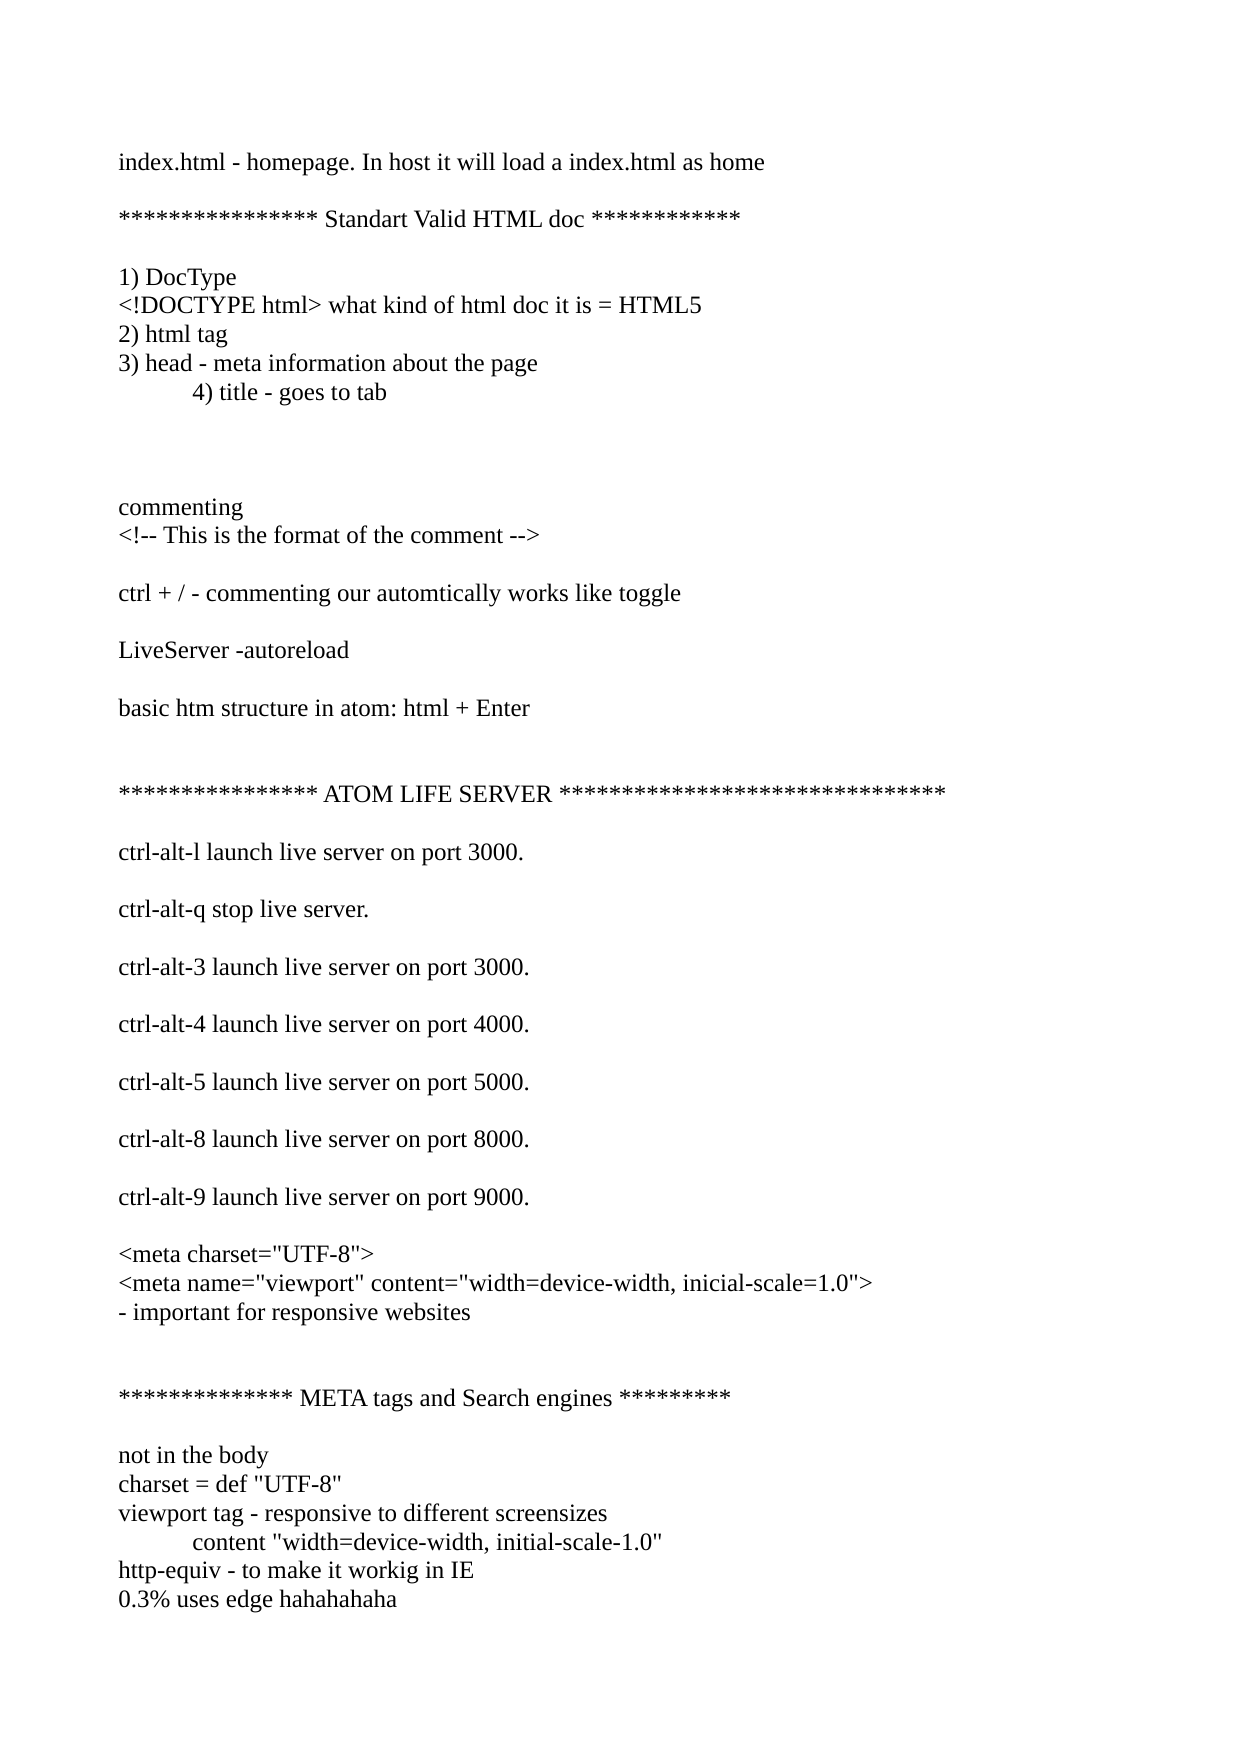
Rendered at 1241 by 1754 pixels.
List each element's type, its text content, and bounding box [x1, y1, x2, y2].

text commenting [118, 492, 1122, 521]
text <!-- This is the format of the comment --> [118, 521, 1122, 549]
text <meta name="viewport" content="width=device-width, inicial-scale=1.0"> [118, 1268, 1122, 1297]
text ctrl + / - commenting our automtically works like toggle [118, 578, 1122, 607]
text **************** ATOM LIFE SERVER ******************************* [118, 779, 1122, 808]
text basic htm structure in atom: html + Enter [118, 693, 1122, 722]
text 3) head - meta information about the page [118, 348, 1122, 377]
text viewport tag - responsive to different screensizes [118, 1498, 1122, 1527]
text ctrl-alt-l launch live server on port 3000. [118, 837, 1122, 866]
text charset = def "UTF-8" [118, 1469, 1122, 1498]
text **************** Standart Valid HTML doc ************ [118, 204, 1122, 233]
text 4) title - goes to tab [118, 377, 1122, 406]
text not in the body [118, 1441, 1122, 1469]
text index.html - homepage. In host it will load a index.html as home [118, 147, 1122, 176]
text content "width=device-width, initial-scale-1.0" [118, 1527, 1122, 1556]
text <meta charset="UTF-8"> [118, 1239, 1122, 1268]
text 0.3% uses edge hahahahaha [118, 1584, 1122, 1613]
text http-equiv - to make it workig in IE [118, 1556, 1122, 1584]
text - important for responsive websites [118, 1297, 1122, 1326]
text 2) html tag [118, 319, 1122, 348]
text ctrl-alt-4 launch live server on port 4000. [118, 1009, 1122, 1038]
text ctrl-alt-5 launch live server on port 5000. [118, 1067, 1122, 1096]
text ctrl-alt-q stop live server. [118, 894, 1122, 923]
text ctrl-alt-9 launch live server on port 9000. [118, 1182, 1122, 1211]
text 1) DocType [118, 262, 1122, 291]
text ctrl-alt-8 launch live server on port 8000. [118, 1124, 1122, 1153]
text <!DOCTYPE html> what kind of html doc it is = HTML5 [118, 291, 1122, 319]
text ************** META tags and Search engines ********* [118, 1383, 1122, 1412]
text ctrl-alt-3 launch live server on port 3000. [118, 952, 1122, 981]
text LiveServer -autoreload [118, 636, 1122, 664]
